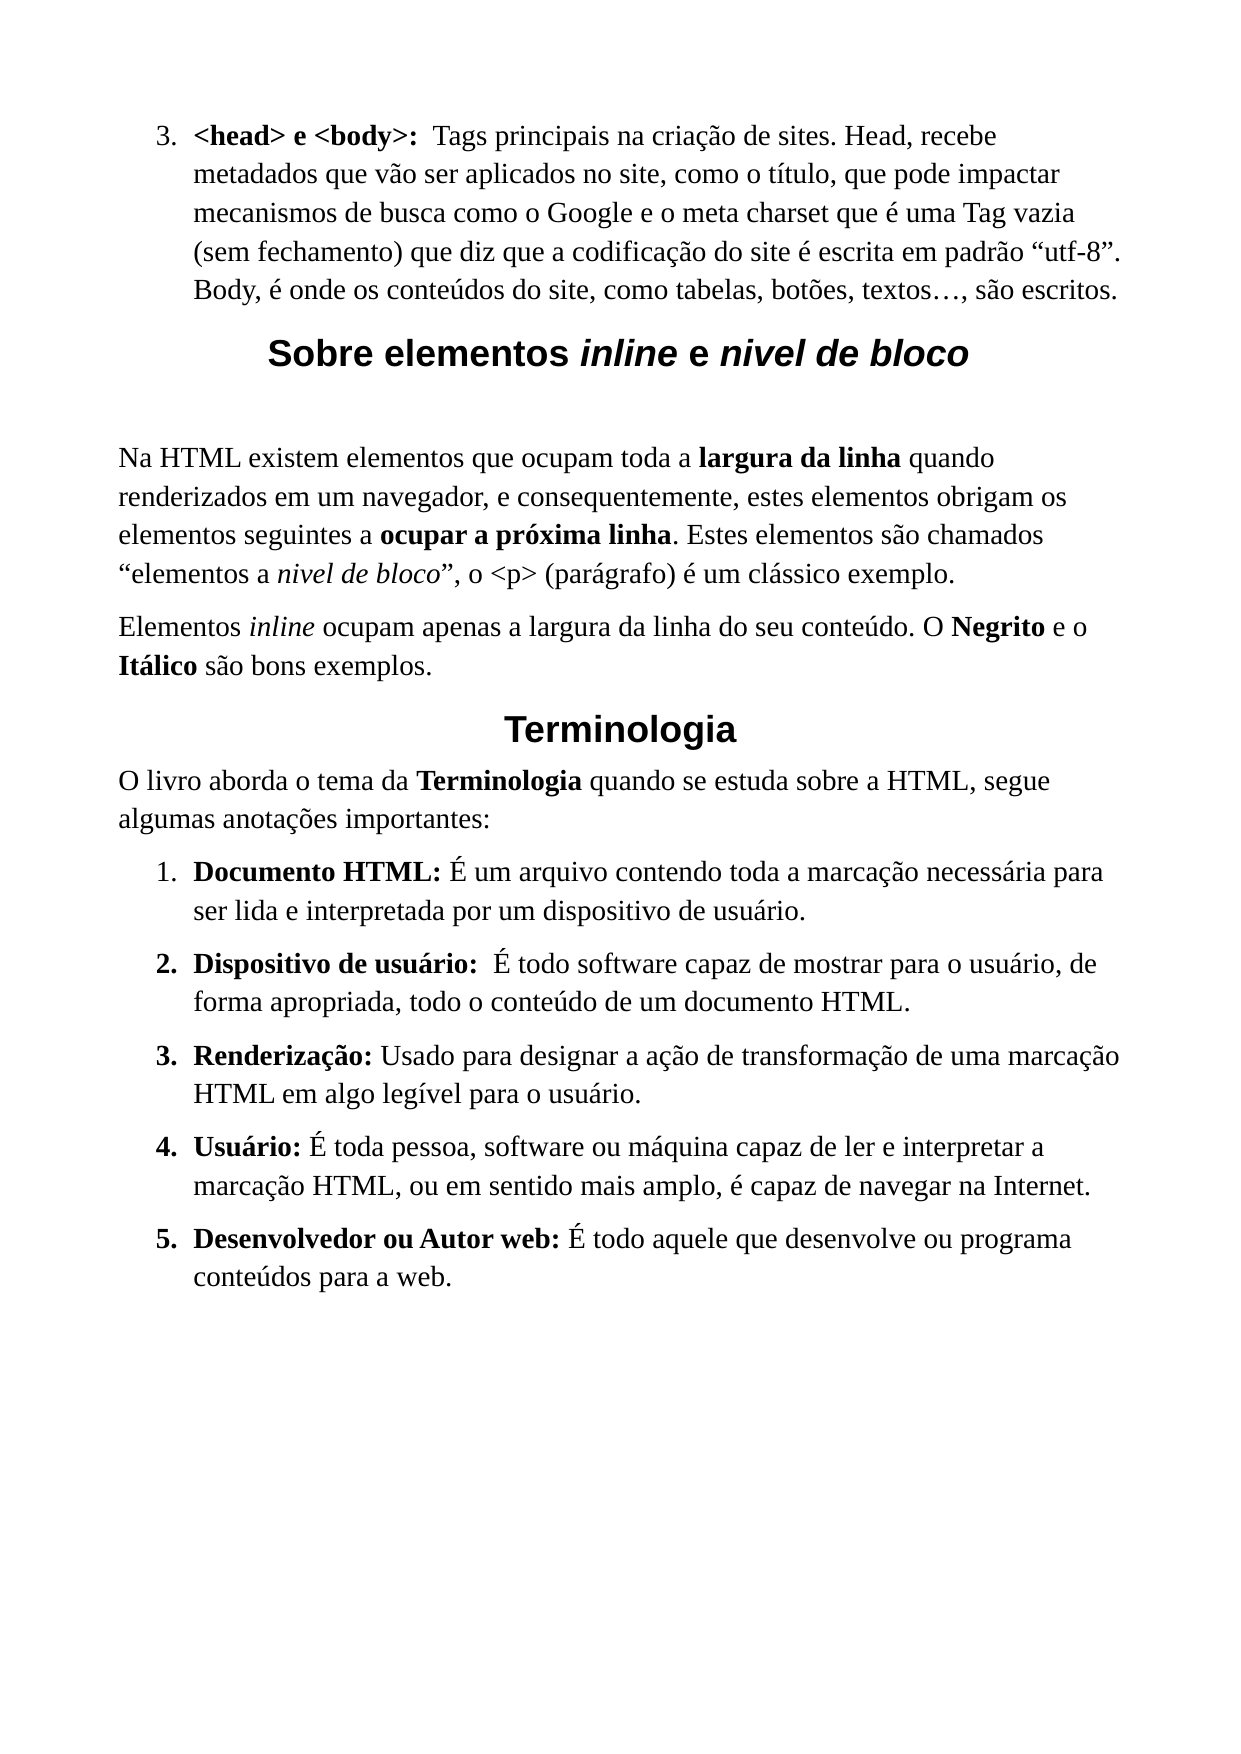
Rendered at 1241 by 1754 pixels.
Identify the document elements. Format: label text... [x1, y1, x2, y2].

list Renderização: Usado para designar a ação de transformação de uma marcação HTML em algo legível para o usuário. [156, 1038, 1122, 1110]
list Dispositivo de usuário: É todo software capaz de mostrar para o usuário, de forma apropriada, todo o conteúdo de um documento HTML. [156, 946, 1122, 1018]
subtitle Terminologia [118, 707, 1122, 750]
text Elementos inline ocupam apenas a largura da linha do seu conteúdo. O Negrito e o Itálico são bons exemplos. [118, 609, 1122, 681]
list Documento HTML: É um arquivo contendo toda a marcação necessária para ser lida e interpretada por um dispositivo de usuário. [156, 854, 1122, 926]
list Desenvolvedor ou Autor web: É todo aquele que desenvolve ou programa conteúdos para a web. [156, 1221, 1122, 1293]
text O livro aborda o tema da Terminologia quando se estuda sobre a HTML, segue algumas anotações importantes: [118, 763, 1122, 835]
list Usuário: É toda pessoa, software ou máquina capaz de ler e interpretar a marcação HTML, ou em sentido mais amplo, é capaz de navegar na Internet. [156, 1129, 1122, 1201]
subtitle Sobre elementos inline e nivel de bloco [118, 332, 1122, 375]
list <head> e <body>: Tags principais na criação de sites. Head, recebe metadados que vão ser aplicados no site, como o título, que pode impactar mecanismos de busca como o Google e o meta charset que é uma Tag vazia (sem fechamento) que diz que a codificação do site é escrita em padrão “utf-8”. Body, é onde os conteúdos do site, como tabelas, botões, textos…, são escritos. [156, 118, 1122, 306]
text Na HTML existem elementos que ocupam toda a largura da linha quando renderizados em um navegador, e consequentemente, estes elementos obrigam os elementos seguintes a ocupar a próxima linha. Estes elementos são chamados “elementos a nivel de bloco”, o <p> (parágrafo) é um clássico exemplo. [118, 440, 1122, 589]
